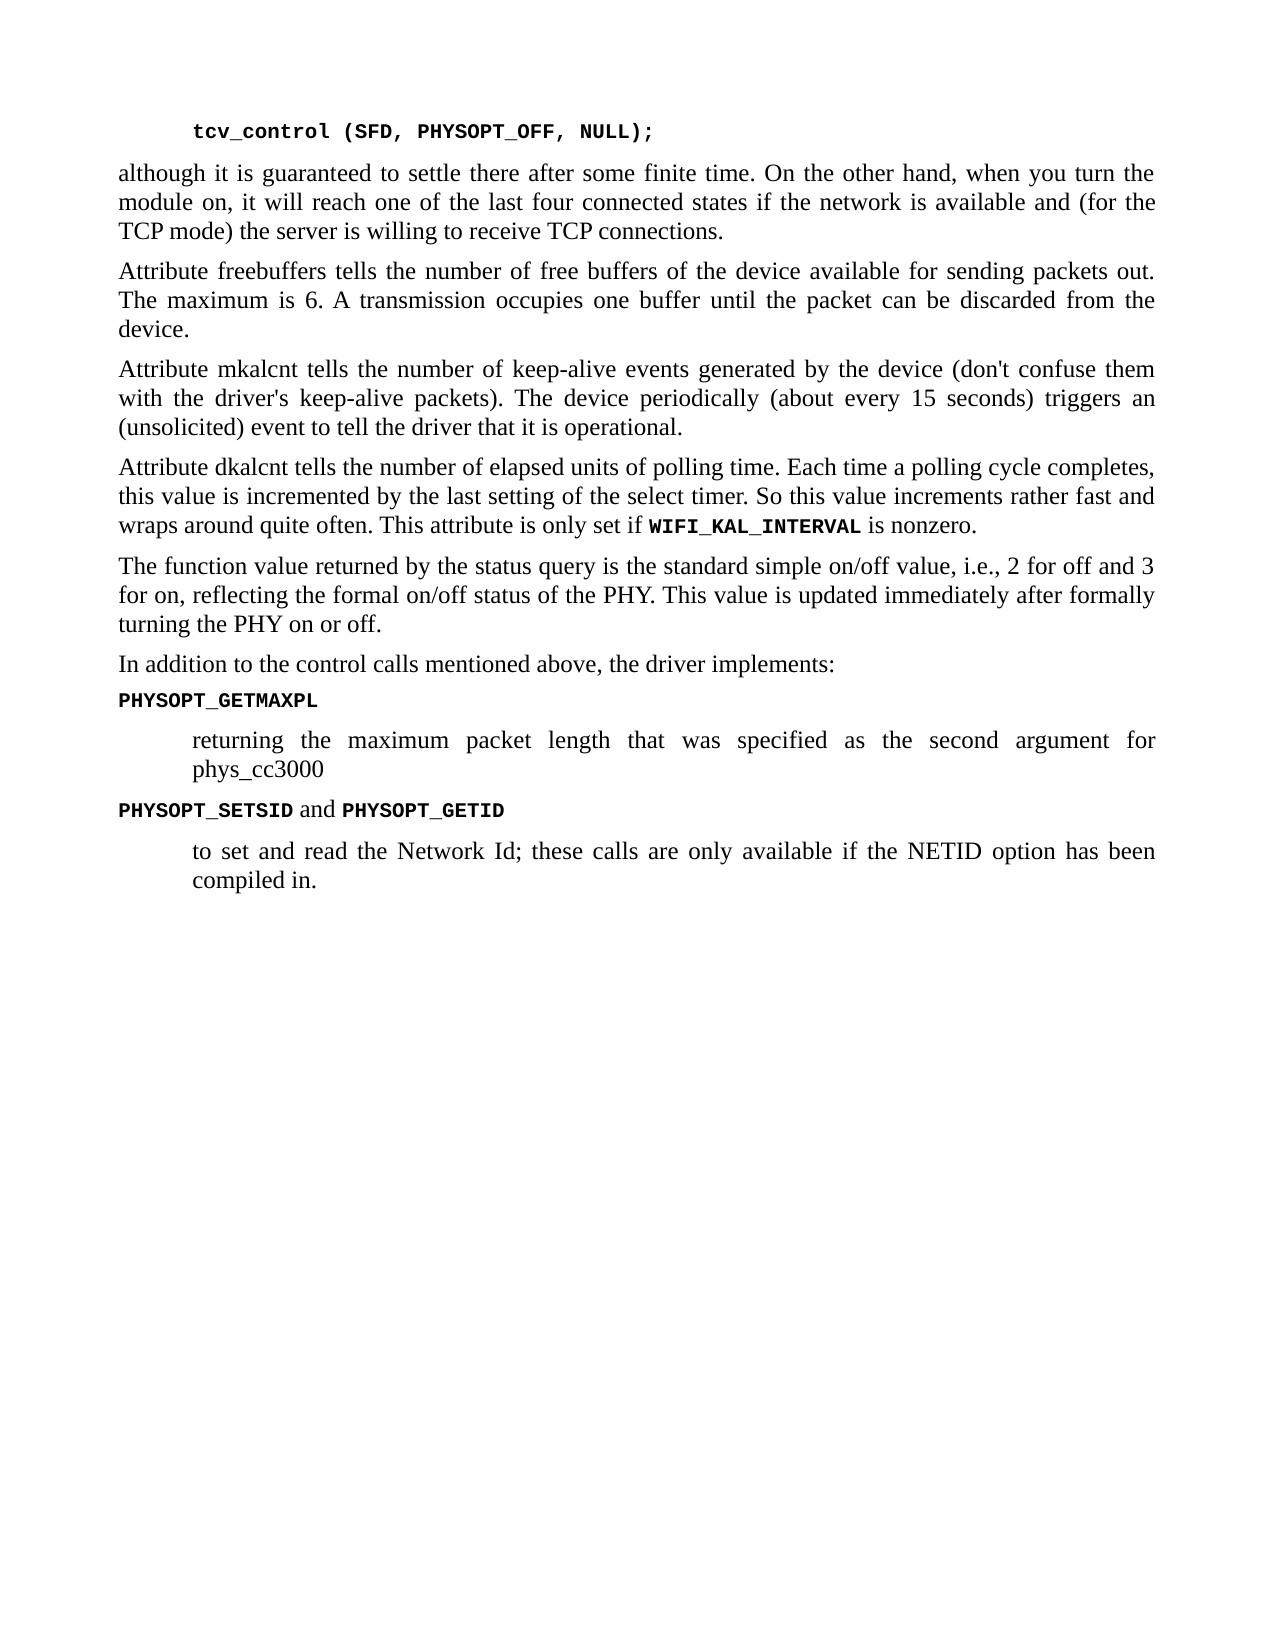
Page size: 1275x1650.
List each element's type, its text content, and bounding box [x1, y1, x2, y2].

text to set and read the Network Id; these calls are only available if the NETID option has been compiled in. [192, 836, 1157, 893]
text In addition to the control calls mentioned above, the driver implements: [118, 649, 1157, 678]
text tcv_control (SFD, PHYSOPT_OFF, NULL); [118, 118, 1157, 146]
text returning the maximum packet length that was specified as the second argument for phys_cc3000 [192, 725, 1157, 783]
text Attribute freebuffers tells the number of free buffers of the device available for sending packets out. The maximum is 6. A transmission occupies one buffer until the packet can be discarded from the device. [118, 256, 1157, 343]
text The function value returned by the status query is the standard simple on/off value, i.e., 2 for off and 3 for on, reflecting the formal on/off status of the PHY. This value is updated immediately after formally turning the PHY on or off. [118, 551, 1157, 638]
text PHYSOPT_SETSID and PHYSOPT_GETID [118, 794, 1157, 824]
text PHYSOPT_GETMAXPL [118, 690, 1157, 713]
text although it is guaranteed to settle there after some finite time. On the other hand, when you turn the module on, it will reach one of the last four connected states if the network is available and (for the TCP mode) the server is willing to receive TCP connections. [118, 158, 1157, 245]
text Attribute dkalcnt tells the number of elapsed units of polling time. Each time a polling cycle completes, this value is incremented by the last setting of the select timer. So this value increments rather fast and wraps around quite often. This attribute is only set if WIFI_KAL_INTERVAL is nonzero. [118, 452, 1157, 539]
text Attribute mkalcnt tells the number of keep-alive events generated by the device (don't confuse them with the driver's keep-alive packets). The device periodically (about every 15 seconds) triggers an (unsolicited) event to tell the driver that it is operational. [118, 354, 1157, 441]
